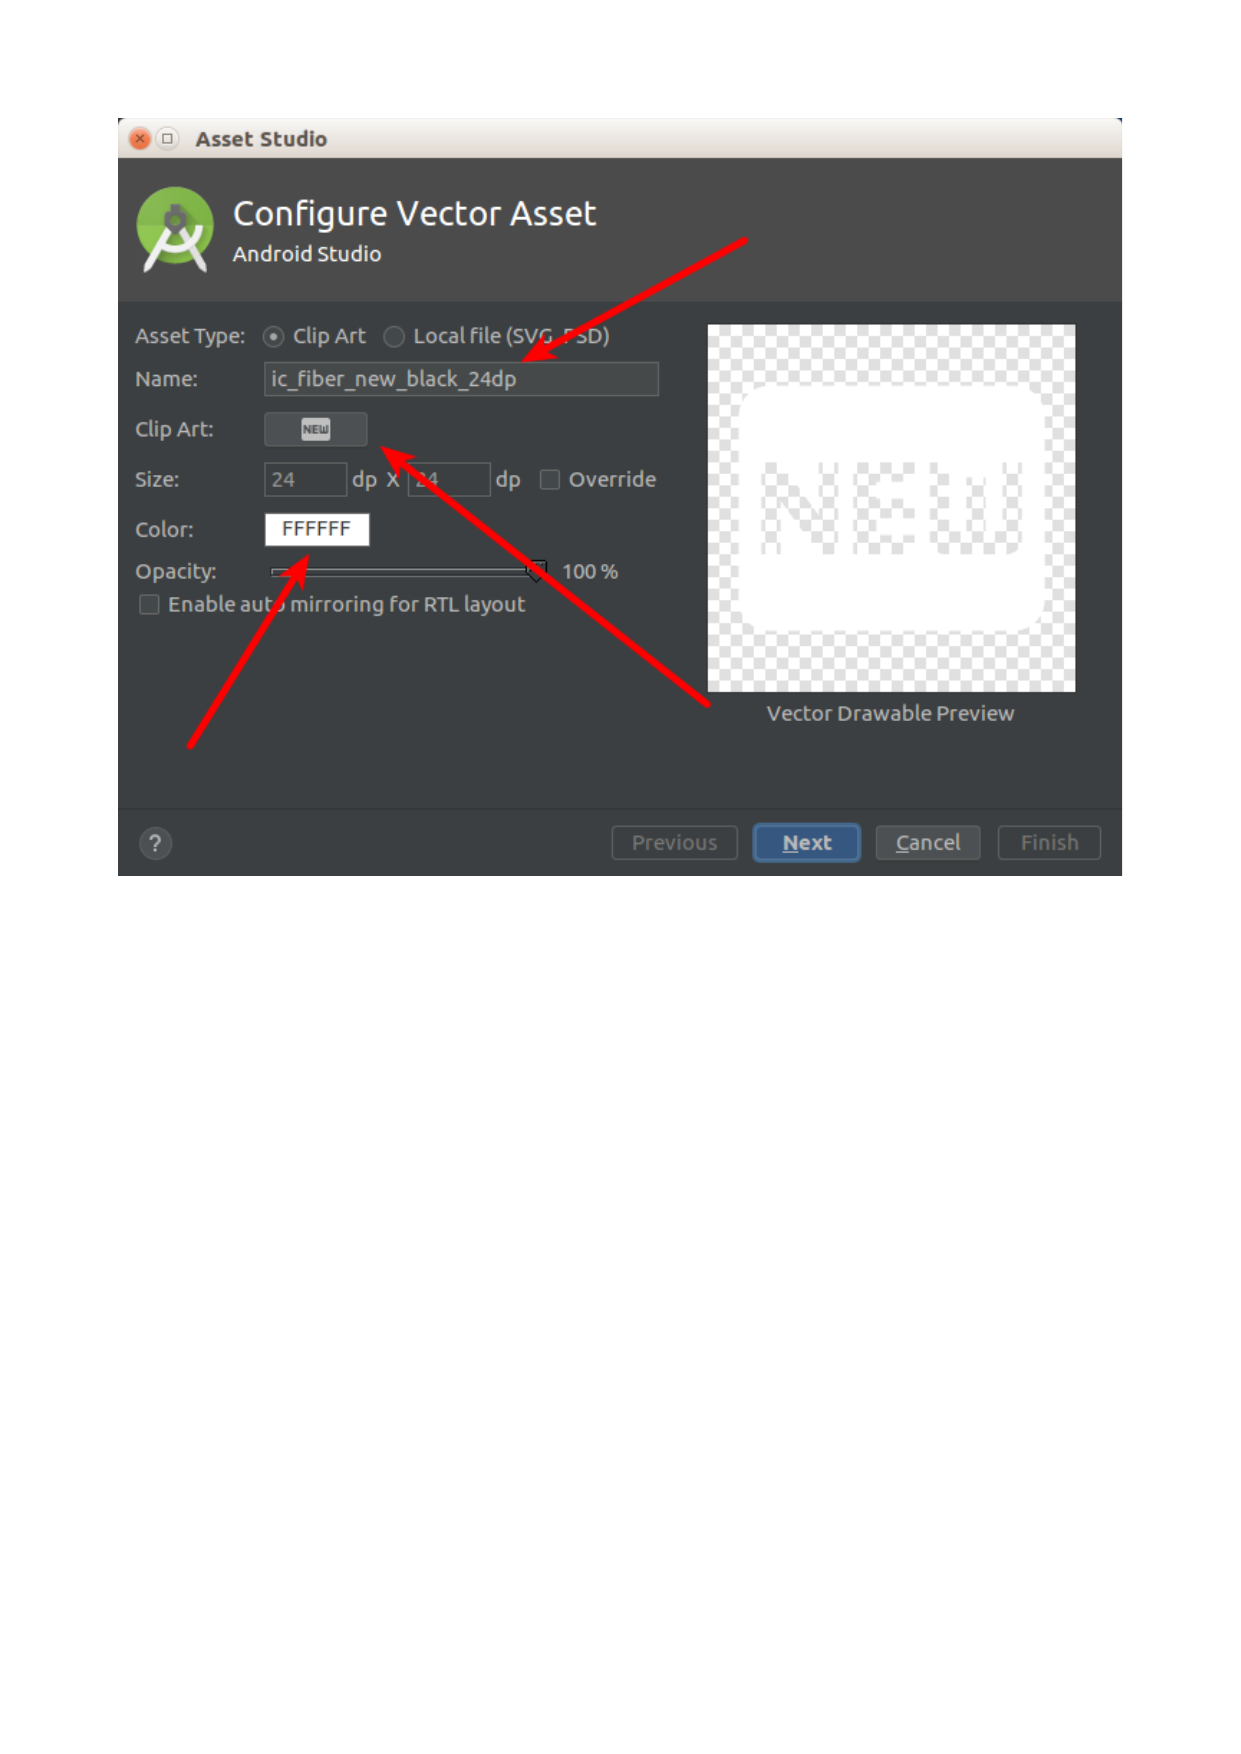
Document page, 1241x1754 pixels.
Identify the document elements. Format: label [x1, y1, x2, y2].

picture [118, 118, 1123, 876]
